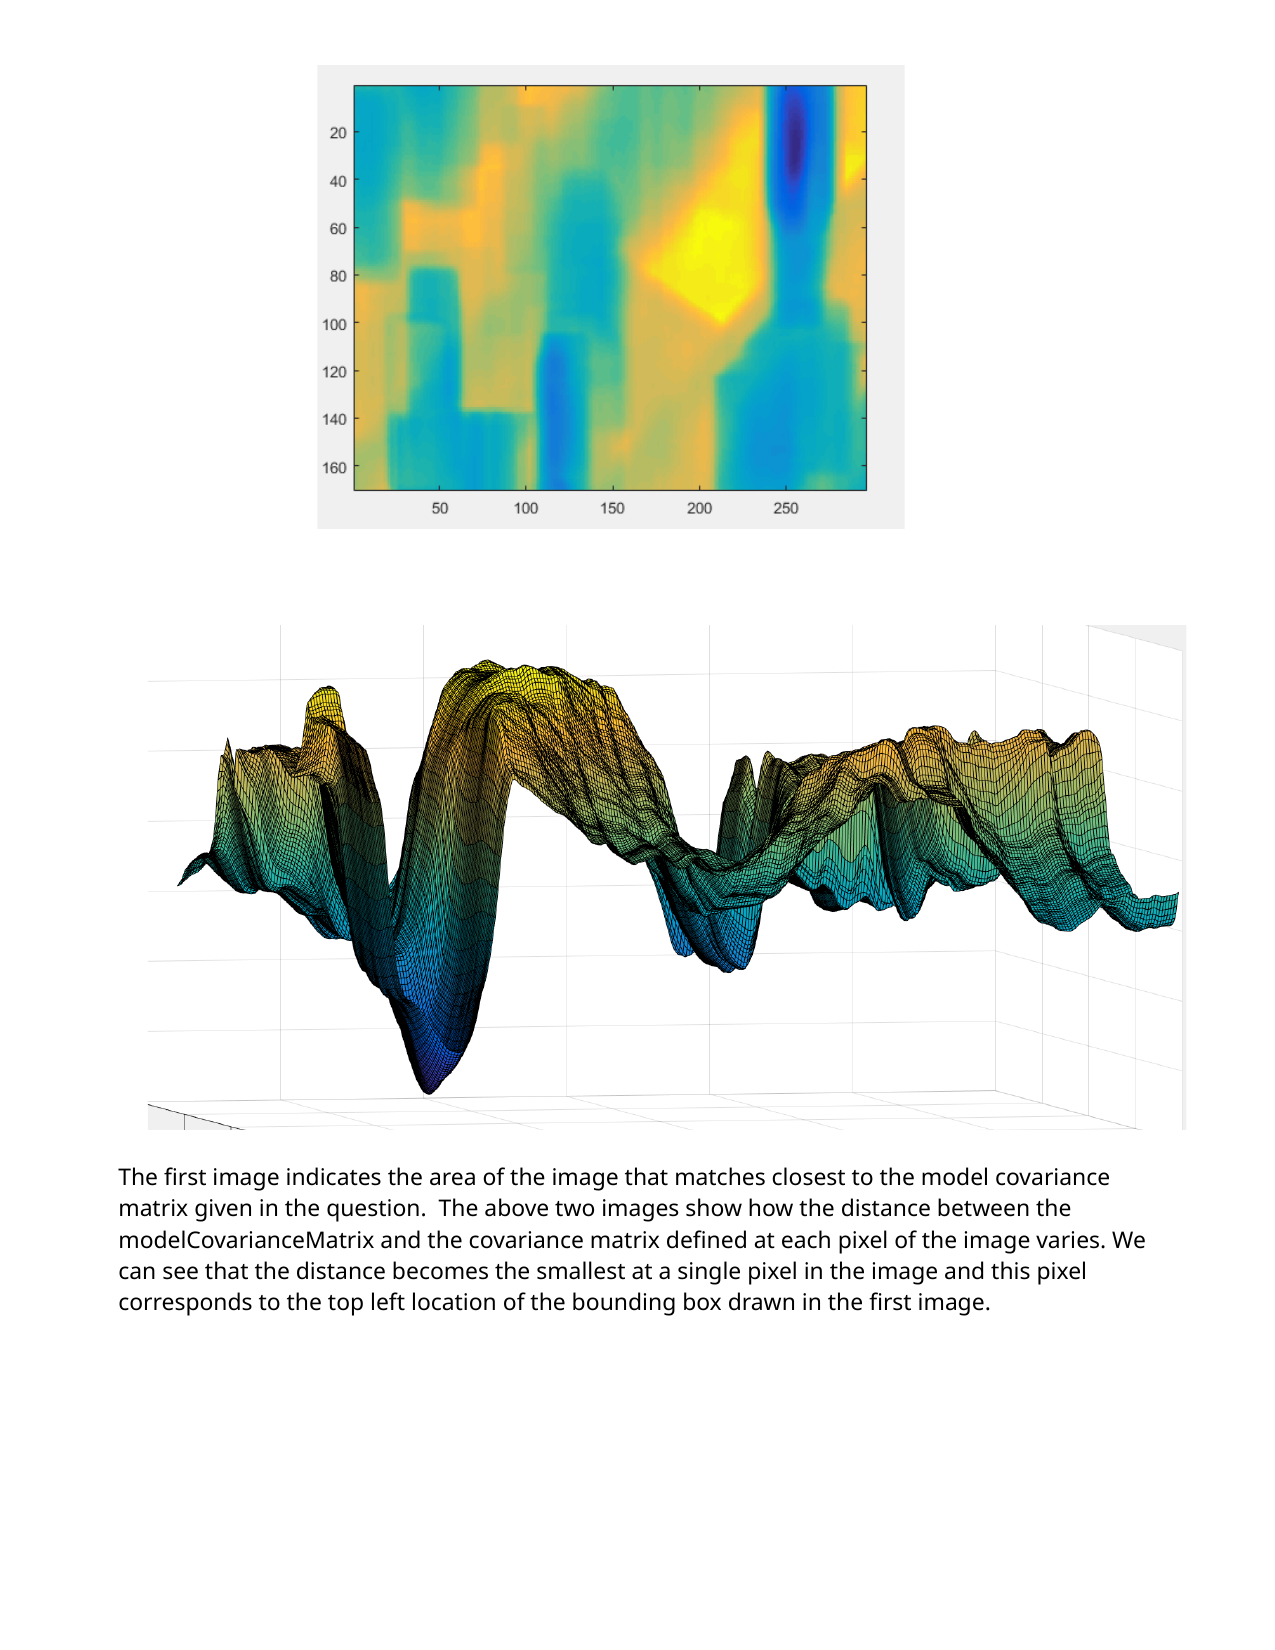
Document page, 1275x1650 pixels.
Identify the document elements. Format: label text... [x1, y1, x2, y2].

picture [317, 65, 905, 529]
text The first image indicates the area of the image that matches closest to the model covariance matrix given in the question. The above two images show how the distance between the modelCovarianceMatrix and the covariance matrix defined at each pixel of the image varies. We can see that the distance becomes the smallest at a single pixel in the image and this pixel corresponds to the top left location of the bounding box drawn in the first image. [118, 1161, 1157, 1317]
picture [147, 625, 1187, 1130]
